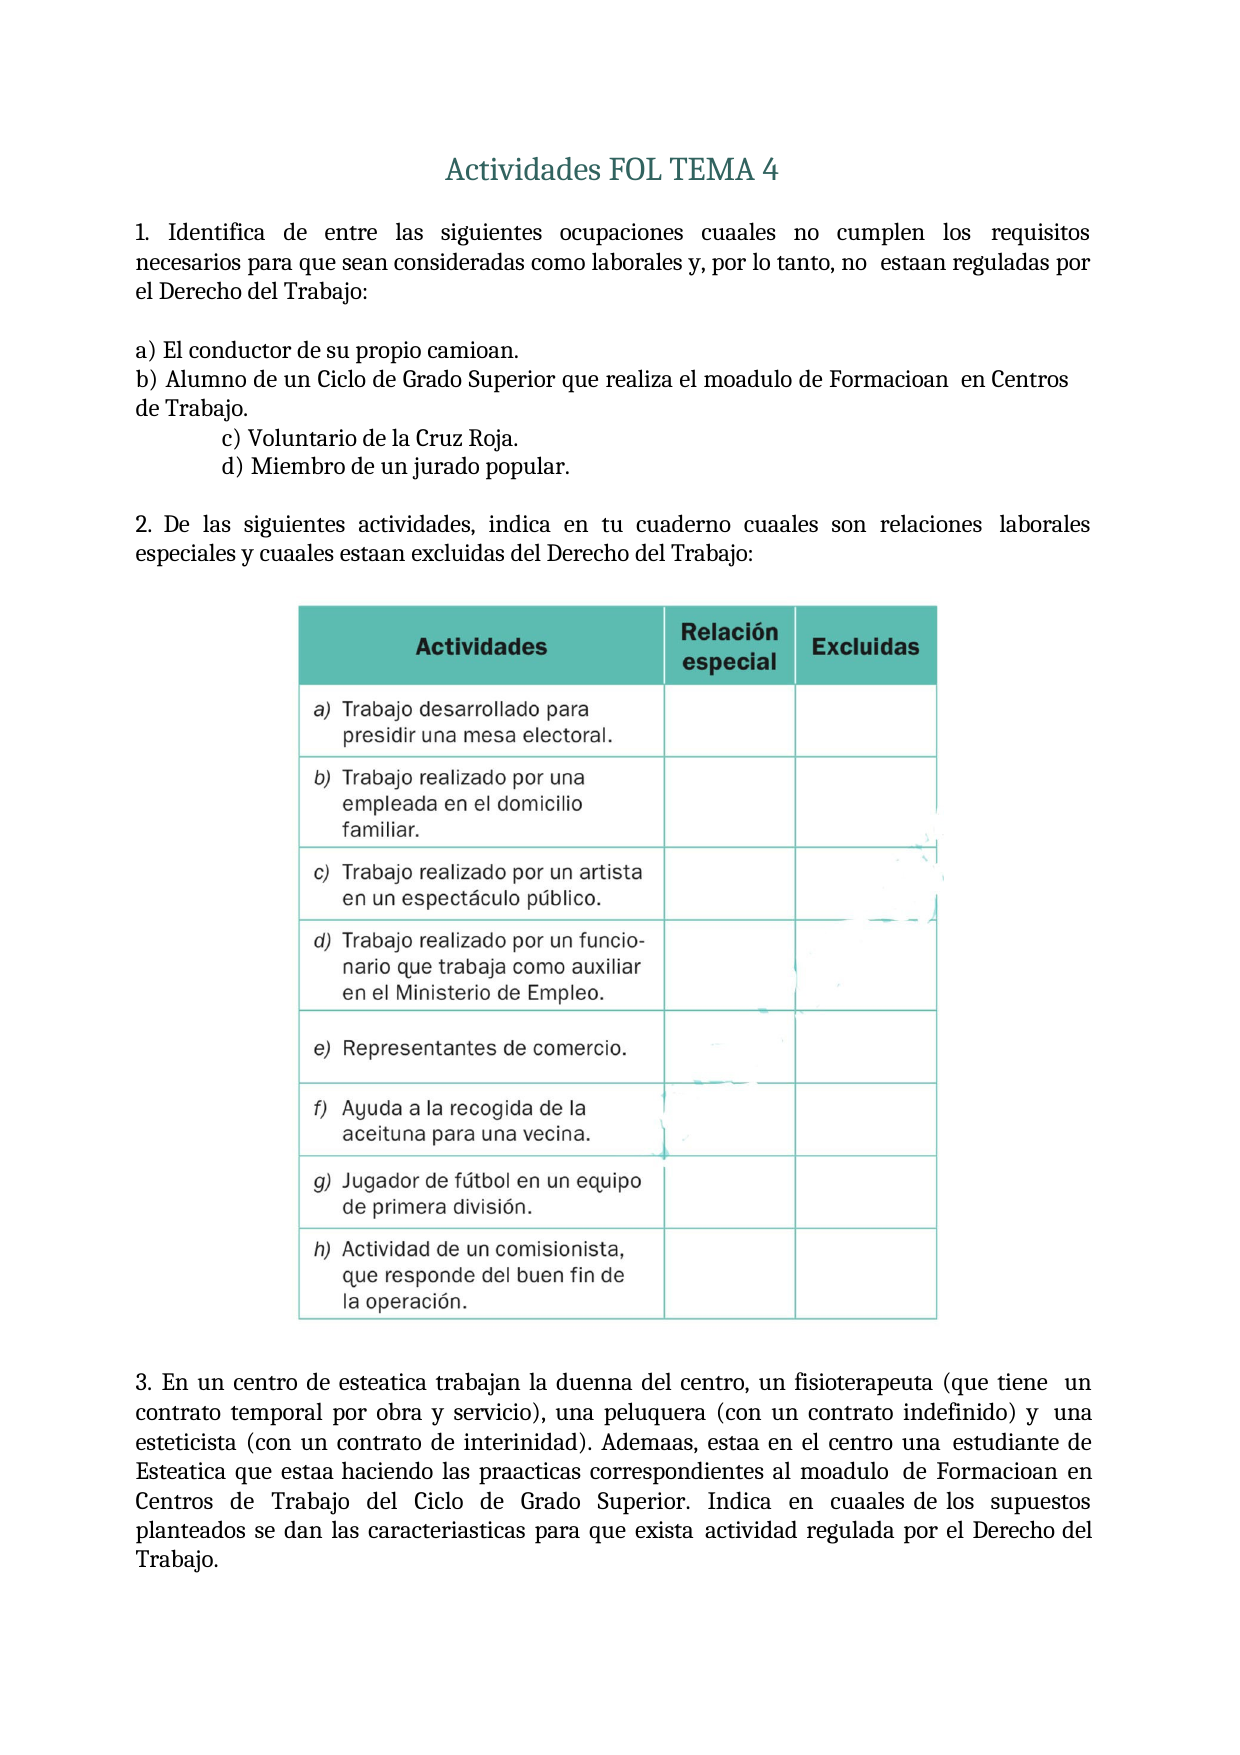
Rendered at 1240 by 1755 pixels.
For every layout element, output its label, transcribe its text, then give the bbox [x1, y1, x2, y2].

list De las siguientes actividades, indica en tu cuaderno cuaales son relaciones laborales especiales y cuaales estaan excluidas del Derecho del Trabajo: [135, 509, 1091, 568]
list En un centro de esteatica trabajan la duenna del centro, un fisioterapeuta (que tiene un contrato temporal por obra y servicio), una peluquera (con un contrato indefinido) y una esteticista (con un contrato de interinidad). Ademaas, estaa en el centro una estudiante de Esteatica que estaa haciendo las praacticas correspondientes al moadulo de Formacioan en Centros de Trabajo del Ciclo de Grado Superior. Indica en cuaales de los supuestos planteados se dan las caracteriasticas para que exista actividad regulada por el Derecho del Trabajo. [135, 1367, 1093, 1574]
text Actividades FOL TEMA 4 [445, 149, 1092, 188]
list Alumno de un Ciclo de Grado Superior que realiza el moadulo de Formacioan en Centros de Trabajo. [135, 364, 1091, 423]
list Miembro de un jurado popular. [222, 452, 1104, 481]
list El conductor de su propio camioan. [135, 335, 1104, 364]
list Voluntario de la Cruz Roja. [222, 423, 1104, 452]
list Identifica de entre las siguientes ocupaciones cuaales no cumplen los requisitos necesarios para que sean consideradas como laborales y, por lo tanto, no estaan reguladas por el Derecho del Trabajo: [135, 217, 1092, 305]
